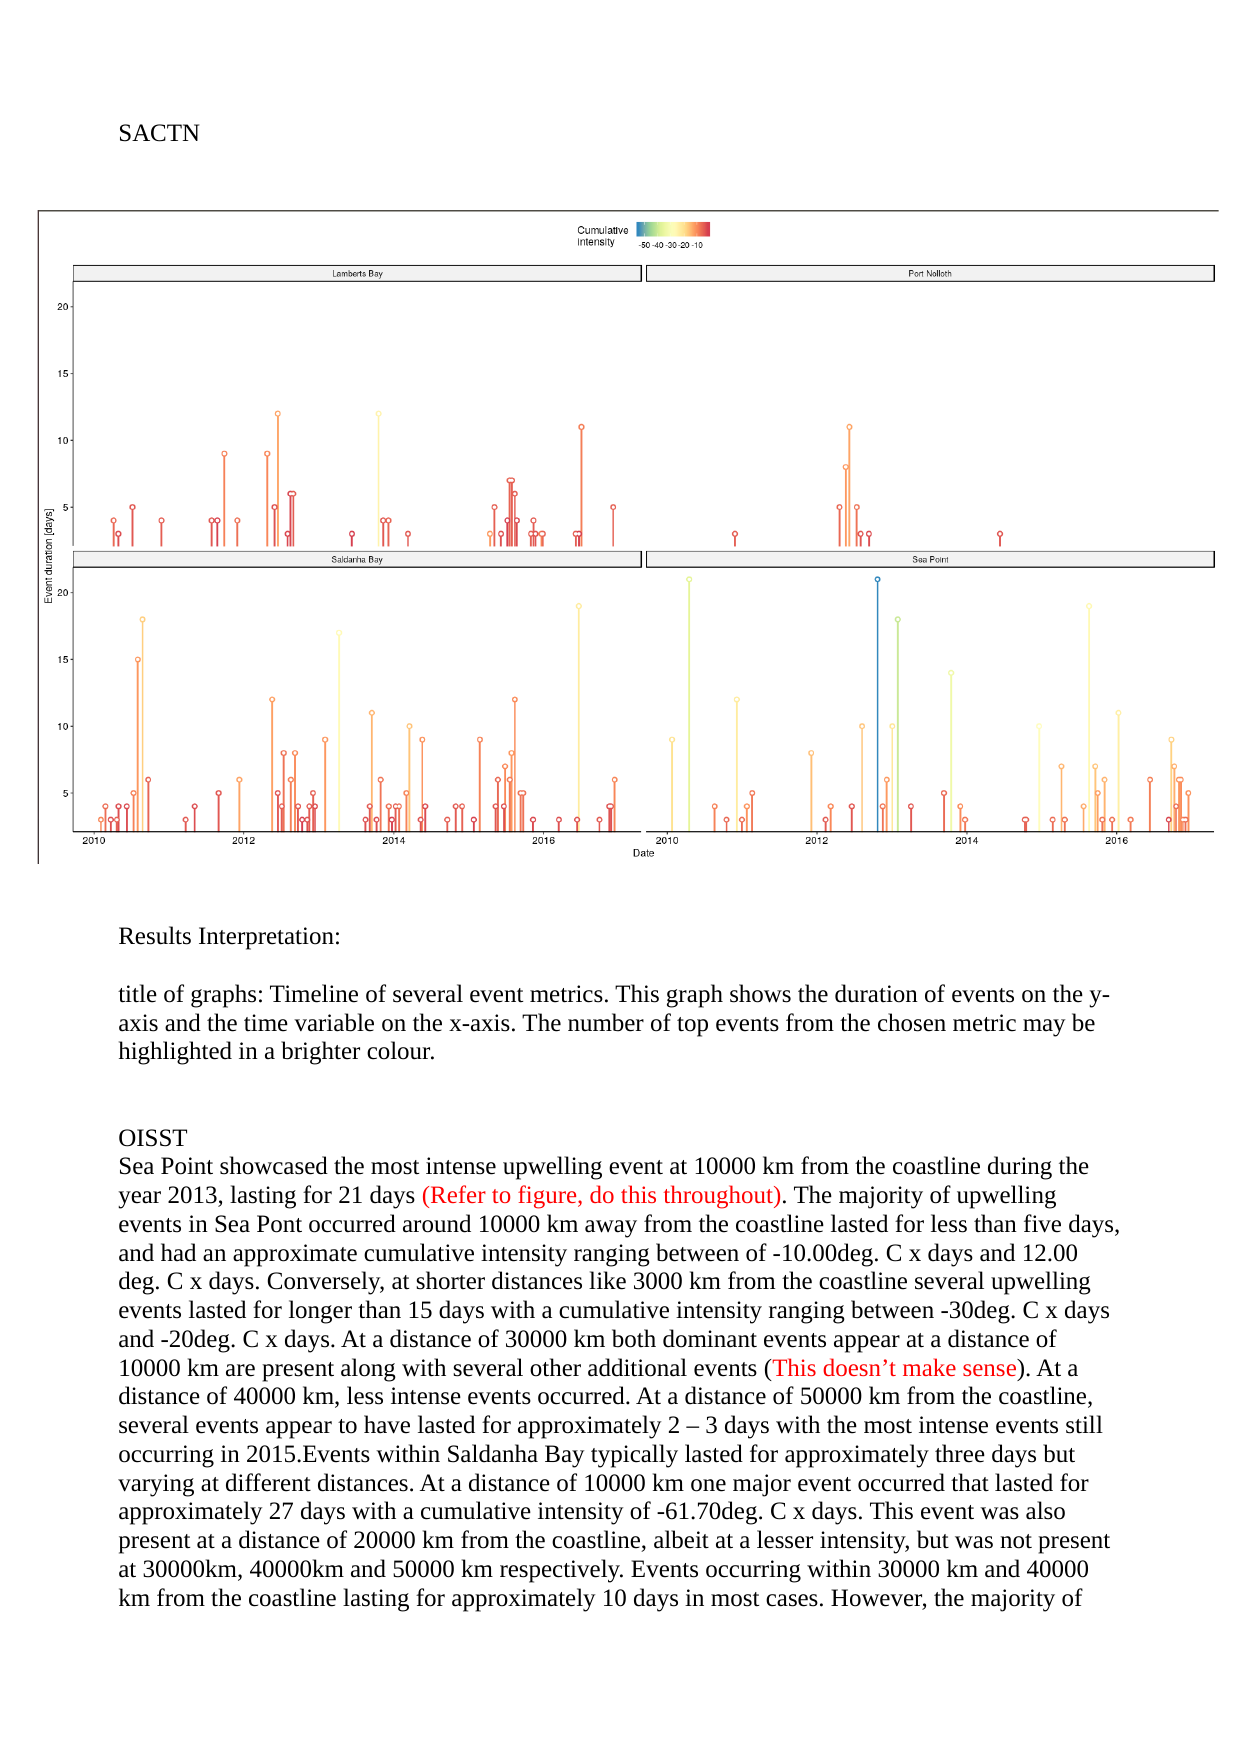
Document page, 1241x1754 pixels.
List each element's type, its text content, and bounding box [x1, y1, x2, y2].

text title of graphs: Timeline of several event metrics. This graph shows the duration of events on the y-axis and the time variable on the x-axis. The number of top events from the chosen metric may be highlighted in a brighter colour. [118, 979, 1122, 1065]
text Sea Point showcased the most intense upwelling event at 10000 km from the coastline during the year 2013, lasting for 21 days (Refer to figure, do this throughout). The majority of upwelling events in Sea Pont occurred around 10000 km away from the coastline lasted for less than five days, and had an approximate cumulative intensity ranging between of -10.00deg. C x days and 12.00 deg. C x days. Conversely, at shorter distances like 3000 km from the coastline several upwelling events lasted for longer than 15 days with a cumulative intensity ranging between -30deg. C x days and -20deg. C x days. At a distance of 30000 km both dominant events appear at a distance of 10000 km are present along with several other additional events (This doesn’t make sense). At a distance of 40000 km, less intense events occurred. At a distance of 50000 km from the coastline, several events appear to have lasted for approximately 2 – 3 days with the most intense events still occurring in 2015.Events within Saldanha Bay typically lasted for approximately three days but varying at different distances. At a distance of 10000 km one major event occurred that lasted for approximately 27 days with a cumulative intensity of -61.70deg. C x days. This event was also present at a distance of 20000 km from the coastline, albeit at a lesser intensity, but was not present at 30000km, 40000km and 50000 km respectively. Events occurring within 30000 km and 40000 km from the coastline lasting for approximately 10 days in most cases. However, the majority of [118, 1151, 1122, 1611]
text SACTN [118, 118, 1122, 147]
text Results Interpretation: [118, 921, 1122, 950]
text OISST [118, 1123, 1122, 1151]
